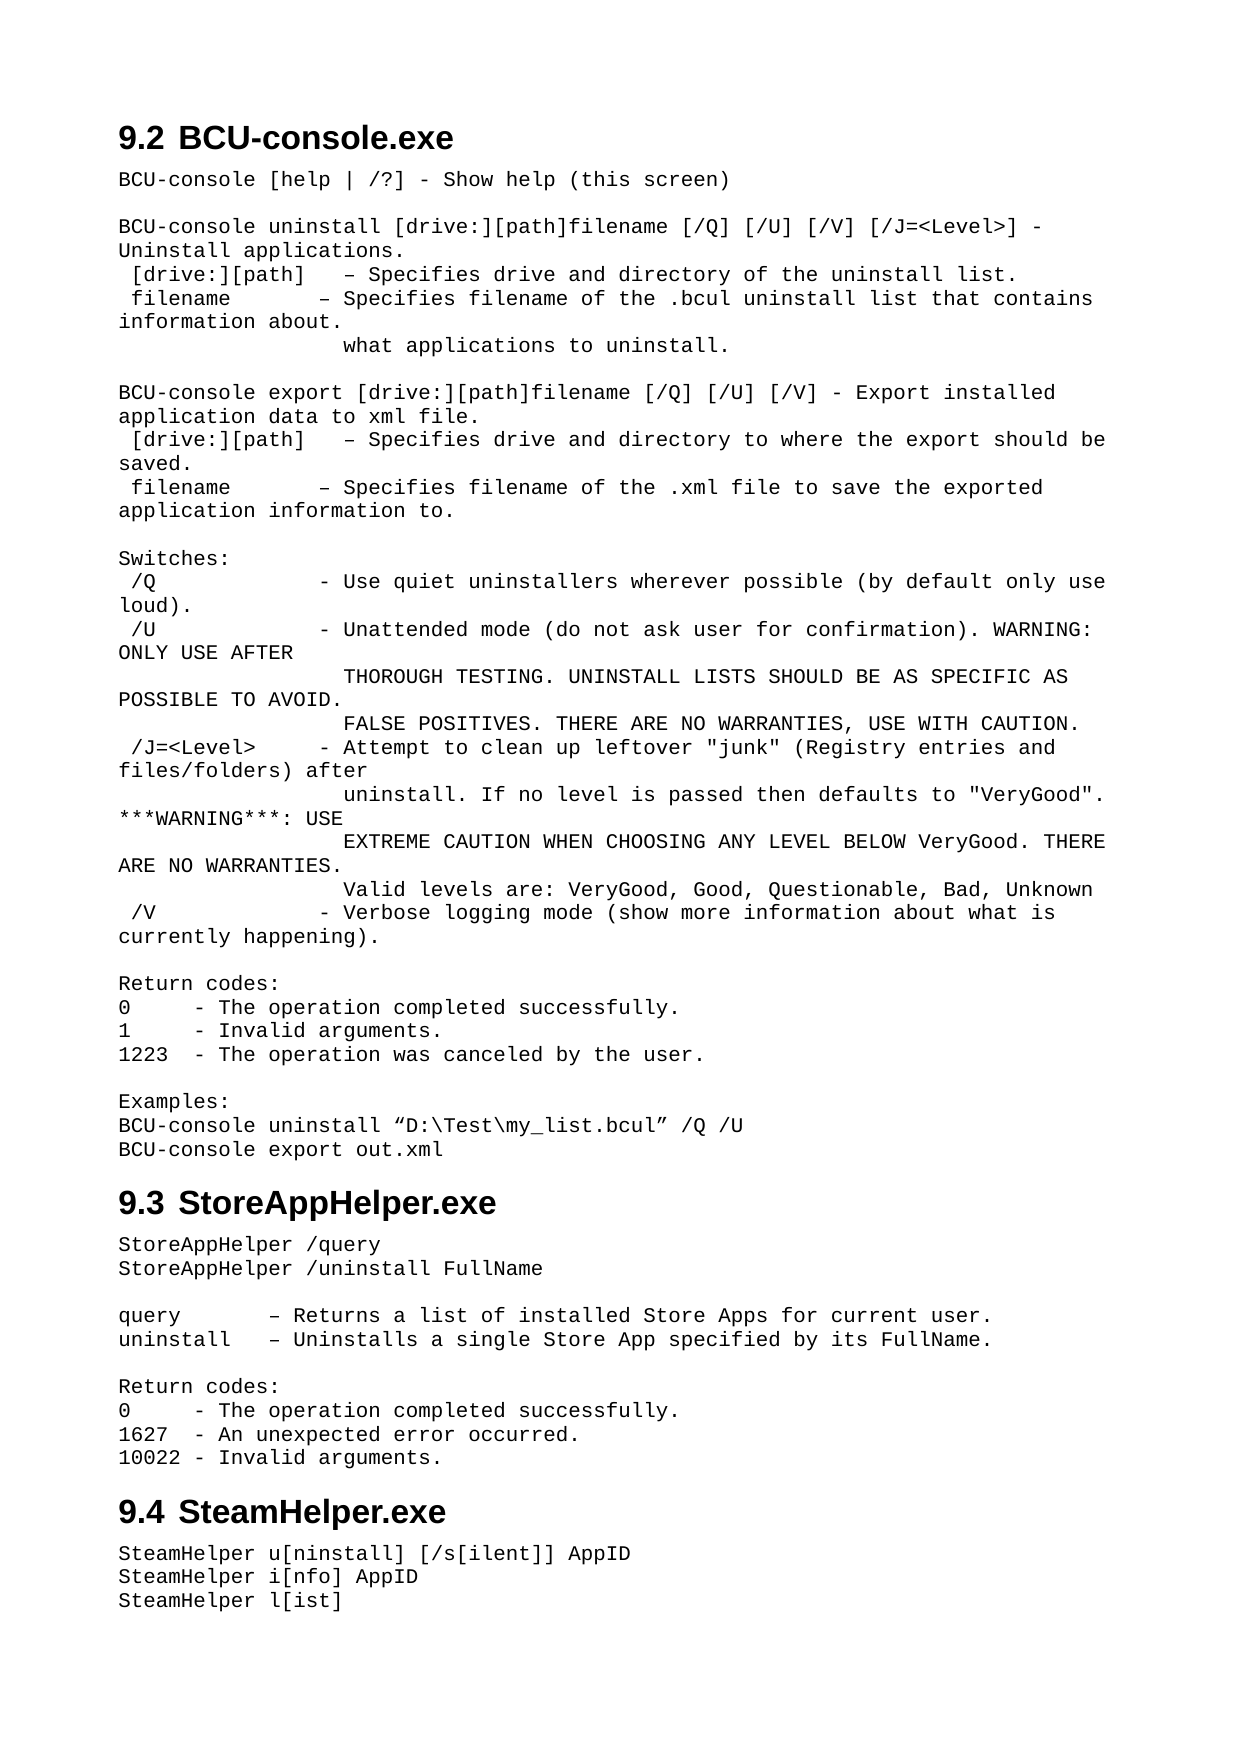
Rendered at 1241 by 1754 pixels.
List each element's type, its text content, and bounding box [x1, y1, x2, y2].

text /V - Verbose logging mode (show more information about what is currently happening). [118, 902, 1122, 949]
text what applications to uninstall. [118, 335, 1122, 358]
text BCU-console uninstall “D:\Test\my_list.bcul” /Q /U [118, 1115, 1122, 1139]
text 0 - The operation completed successfully. [118, 997, 1122, 1021]
text filename – Specifies filename of the .bcul uninstall list that contains information about. [118, 287, 1122, 335]
text BCU-console export out.xml [118, 1139, 1122, 1162]
subtitle StoreAppHelper.exe [118, 1183, 1122, 1222]
text Examples: [118, 1091, 1122, 1115]
text BCU-console uninstall [drive:][path]filename [/Q] [/U] [/V] [/J=<Level>] - Uninstall applications. [118, 217, 1122, 264]
text SteamHelper u[ninstall] [/s[ilent]] AppID [118, 1543, 1122, 1566]
text 10022 - Invalid arguments. [118, 1447, 1122, 1471]
text uninstall. If no level is passed then defaults to "VeryGood". ***WARNING***: USE [118, 784, 1122, 831]
text 1223 - The operation was canceled by the user. [118, 1044, 1122, 1068]
subtitle SteamHelper.exe [118, 1492, 1122, 1530]
text BCU-console export [drive:][path]filename [/Q] [/U] [/V] - Export installed application data to xml file. [118, 382, 1122, 429]
text /J=<Level> - Attempt to clean up leftover "junk" (Registry entries and files/folders) after [118, 737, 1122, 784]
text Return codes: [118, 1376, 1122, 1400]
text uninstall – Uninstalls a single Store App specified by its FullName. [118, 1329, 1122, 1353]
text EXTREME CAUTION WHEN CHOOSING ANY LEVEL BELOW VeryGood. THERE ARE NO WARRANTIES. [118, 831, 1122, 879]
text 1627 - An unexpected error occurred. [118, 1423, 1122, 1447]
text Return codes: [118, 973, 1122, 997]
text [drive:][path] – Specifies drive and directory of the uninstall list. [118, 264, 1122, 287]
text /Q - Use quiet uninstallers wherever possible (by default only use loud). [118, 571, 1122, 618]
text /U - Unattended mode (do not ask user for confirmation). WARNING: ONLY USE AFTER [118, 618, 1122, 666]
text Valid levels are: VeryGood, Good, Questionable, Bad, Unknown [118, 879, 1122, 902]
text SteamHelper i[nfo] AppID [118, 1566, 1122, 1590]
text BCU-console [help | /?] - Show help (this screen) [118, 169, 1122, 193]
text SteamHelper l[ist] [118, 1590, 1122, 1614]
text query – Returns a list of installed Store Apps for current user. [118, 1305, 1122, 1329]
text THOROUGH TESTING. UNINSTALL LISTS SHOULD BE AS SPECIFIC AS POSSIBLE TO AVOID. [118, 666, 1122, 713]
subtitle BCU-console.exe [118, 118, 1122, 157]
text StoreAppHelper /query [118, 1234, 1122, 1258]
text 0 - The operation completed successfully. [118, 1400, 1122, 1423]
text StoreAppHelper /uninstall FullName [118, 1258, 1122, 1282]
text FALSE POSITIVES. THERE ARE NO WARRANTIES, USE WITH CAUTION. [118, 713, 1122, 737]
text [drive:][path] – Specifies drive and directory to where the export should be saved. [118, 429, 1122, 477]
text 1 - Invalid arguments. [118, 1021, 1122, 1044]
text Switches: [118, 548, 1122, 571]
text filename – Specifies filename of the .xml file to save the exported application information to. [118, 477, 1122, 524]
